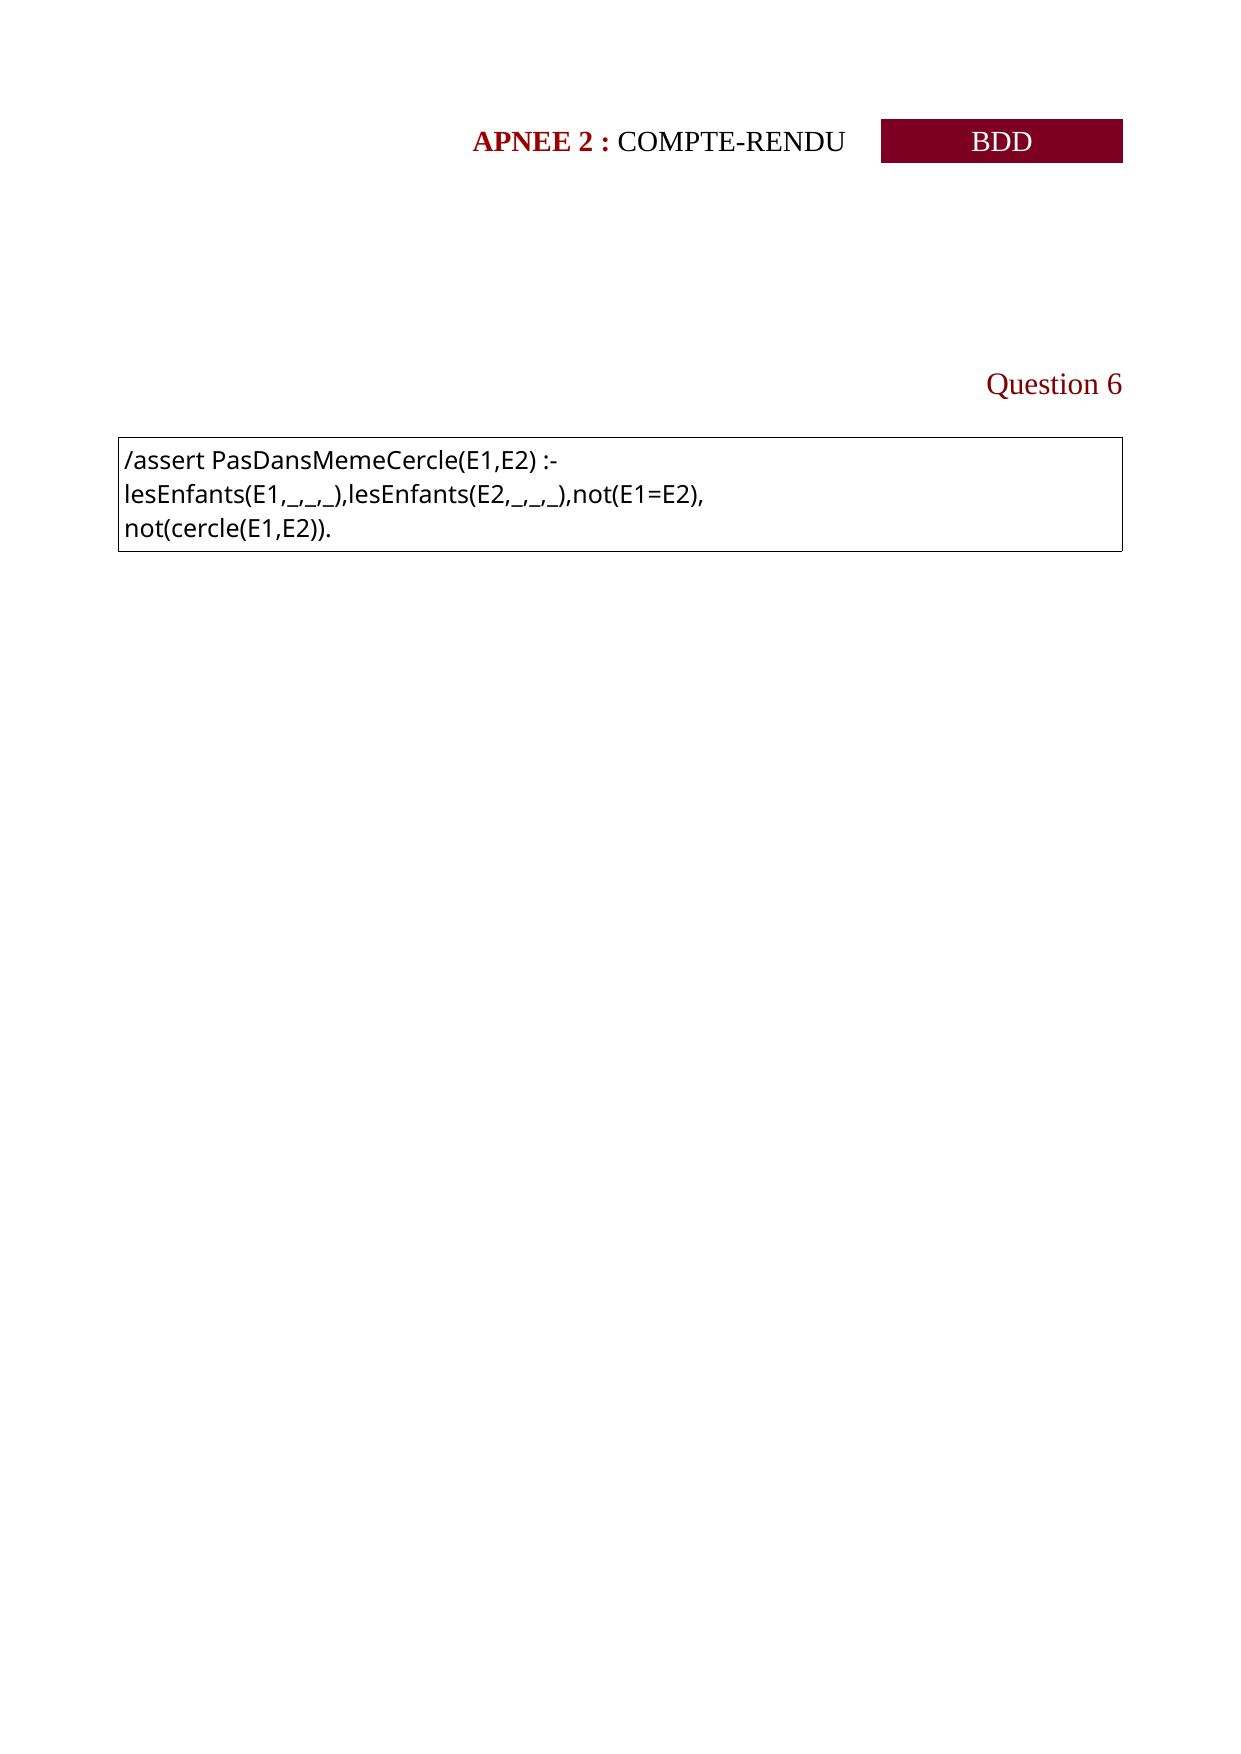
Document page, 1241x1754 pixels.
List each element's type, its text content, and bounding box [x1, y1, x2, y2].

table_header /assert PasDansMemeCercle(E1,E2) :- lesEnfants(E1,_,_,_),lesEnfants(E2,_,_,_),not(E1=E2), not(cercle(E1,E2)). [119, 438, 1122, 551]
text Question 6 [118, 365, 1122, 401]
